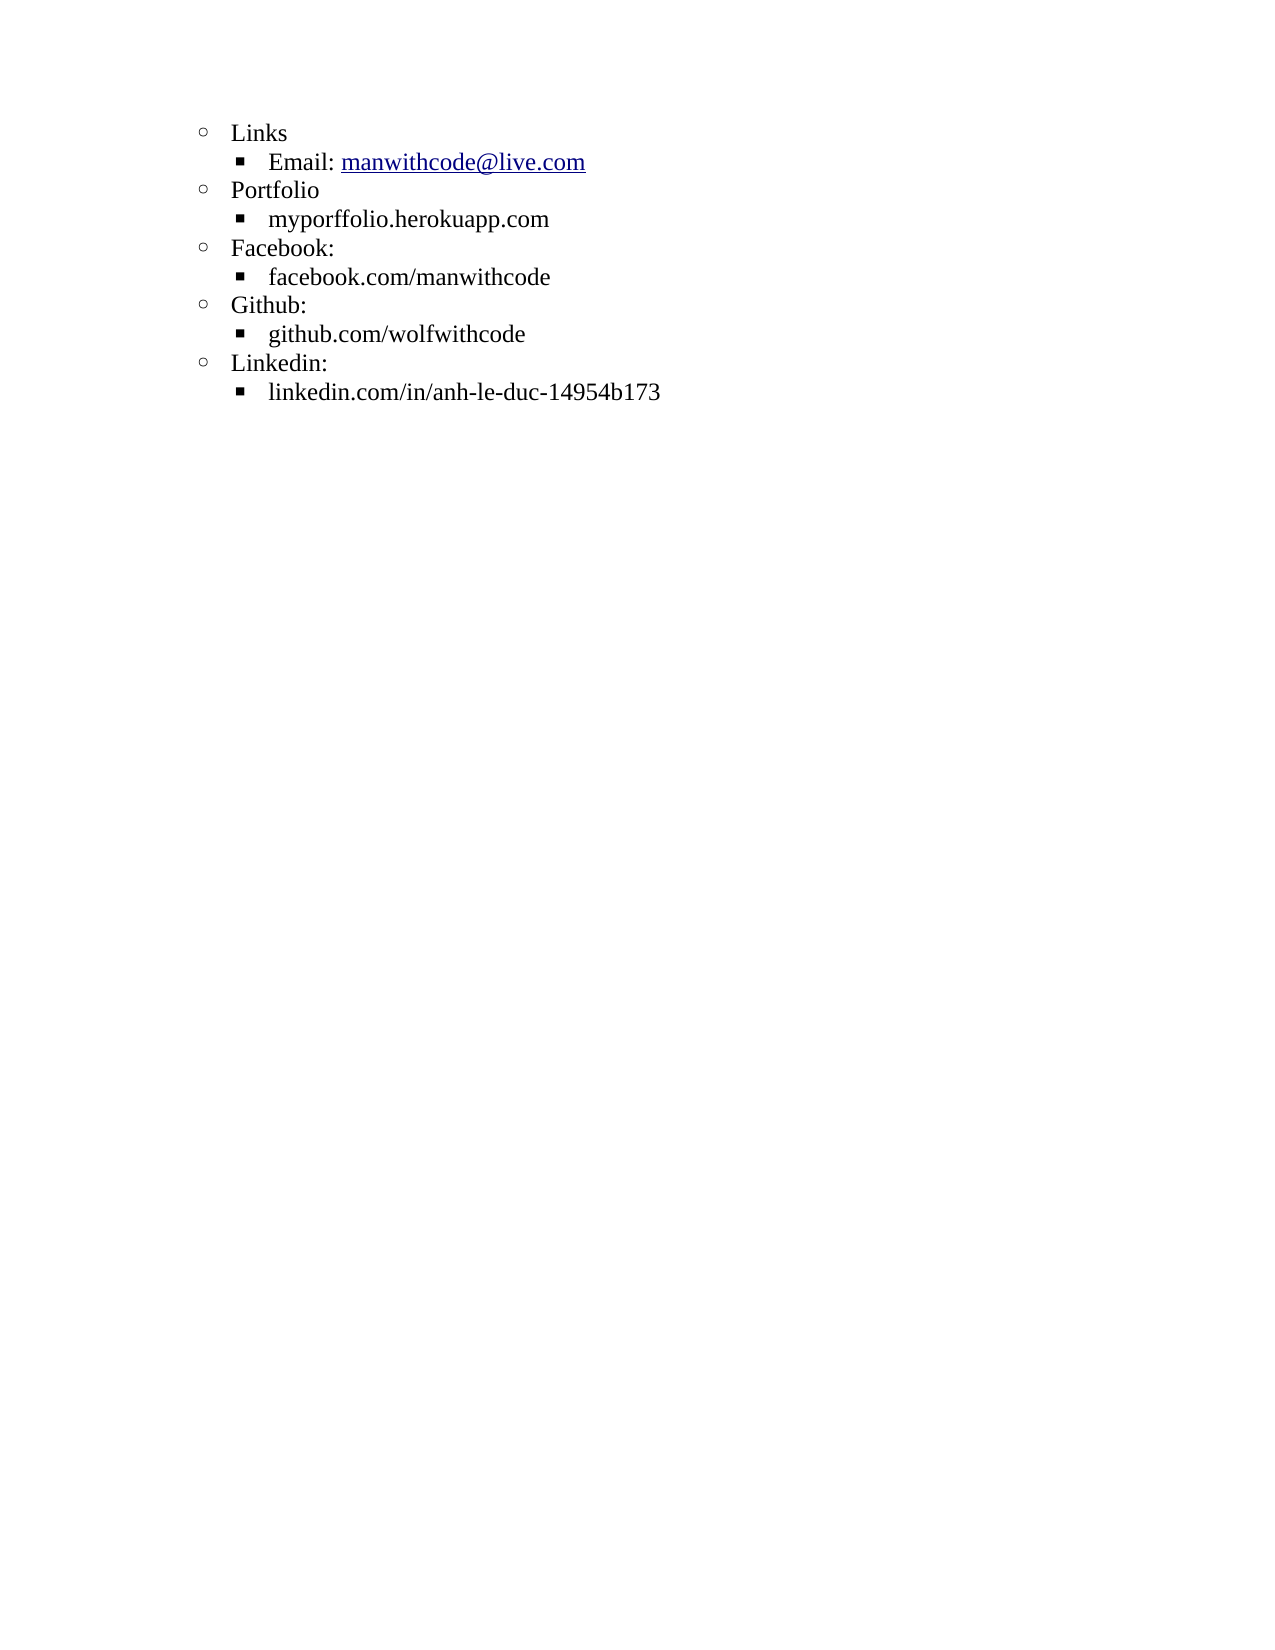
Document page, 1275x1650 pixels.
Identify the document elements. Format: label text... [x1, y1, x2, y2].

list Portfolio [193, 176, 1157, 204]
list Github: [193, 291, 1157, 319]
list Facebook: [193, 233, 1157, 262]
list Email: manwithcode@live.com [231, 147, 1157, 176]
list Links [193, 118, 1157, 147]
list linkedin.com/in/anh-le-duc-14954b173 [231, 377, 1157, 406]
list Linkedin: [193, 348, 1157, 377]
list facebook.com/manwithcode [231, 262, 1157, 291]
list github.com/wolfwithcode [231, 319, 1157, 348]
list myporffolio.herokuapp.com [231, 204, 1157, 233]
